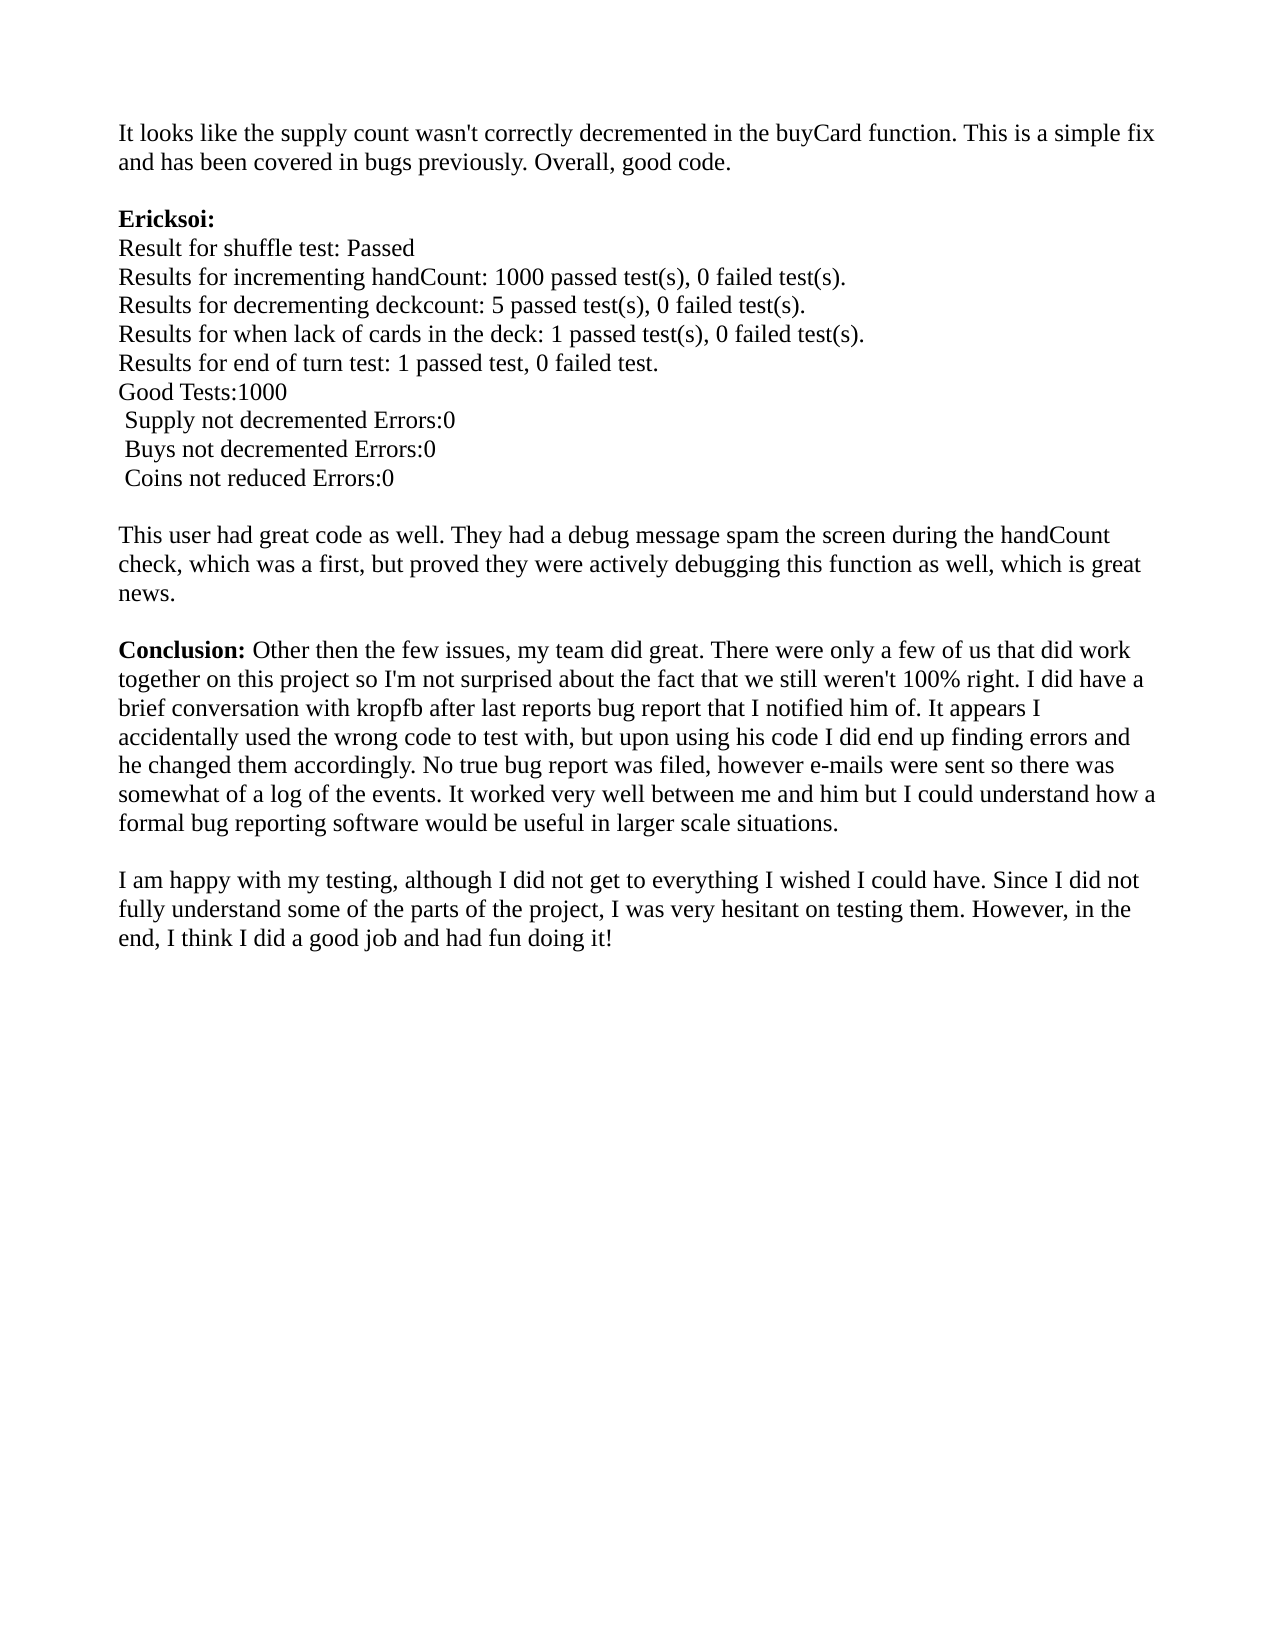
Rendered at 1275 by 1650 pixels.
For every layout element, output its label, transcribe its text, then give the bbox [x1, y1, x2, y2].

text This user had great code as well. They had a debug message spam the screen during the handCount check, which was a first, but proved they were actively debugging this function as well, which is great news. [118, 521, 1157, 607]
text Supply not decremented Errors:0 [118, 406, 1157, 434]
text Result for shuffle test: Passed [118, 233, 1157, 262]
text Conclusion: Other then the few issues, my team did great. There were only a few of us that did work together on this project so I'm not surprised about the fact that we still weren't 100% right. I did have a brief conversation with kropfb after last reports bug report that I notified him of. It appears I accidentally used the wrong code to test with, but upon using his code I did end up finding errors and he changed them accordingly. No true bug report was filed, however e-mails were sent so there was somewhat of a log of the events. It worked very well between me and him but I could understand how a formal bug reporting software would be useful in larger scale situations. [118, 636, 1157, 837]
text Results for incrementing handCount: 1000 passed test(s), 0 failed test(s). [118, 262, 1157, 291]
text It looks like the supply count wasn't correctly decremented in the buyCard function. This is a simple fix and has been covered in bugs previously. Overall, good code. [118, 118, 1157, 176]
text Results for decrementing deckcount: 5 passed test(s), 0 failed test(s). [118, 291, 1157, 319]
text Ericksoi: [118, 204, 1157, 233]
text Results for end of turn test: 1 passed test, 0 failed test. [118, 348, 1157, 377]
text I am happy with my testing, although I did not get to everything I wished I could have. Since I did not fully understand some of the parts of the project, I was very hesitant on testing them. However, in the end, I think I did a good job and had fun doing it! [118, 866, 1157, 952]
text Buys not decremented Errors:0 [118, 434, 1157, 463]
text Coins not reduced Errors:0 [118, 463, 1157, 492]
text Good Tests:1000 [118, 377, 1157, 406]
text Results for when lack of cards in the deck: 1 passed test(s), 0 failed test(s). [118, 319, 1157, 348]
